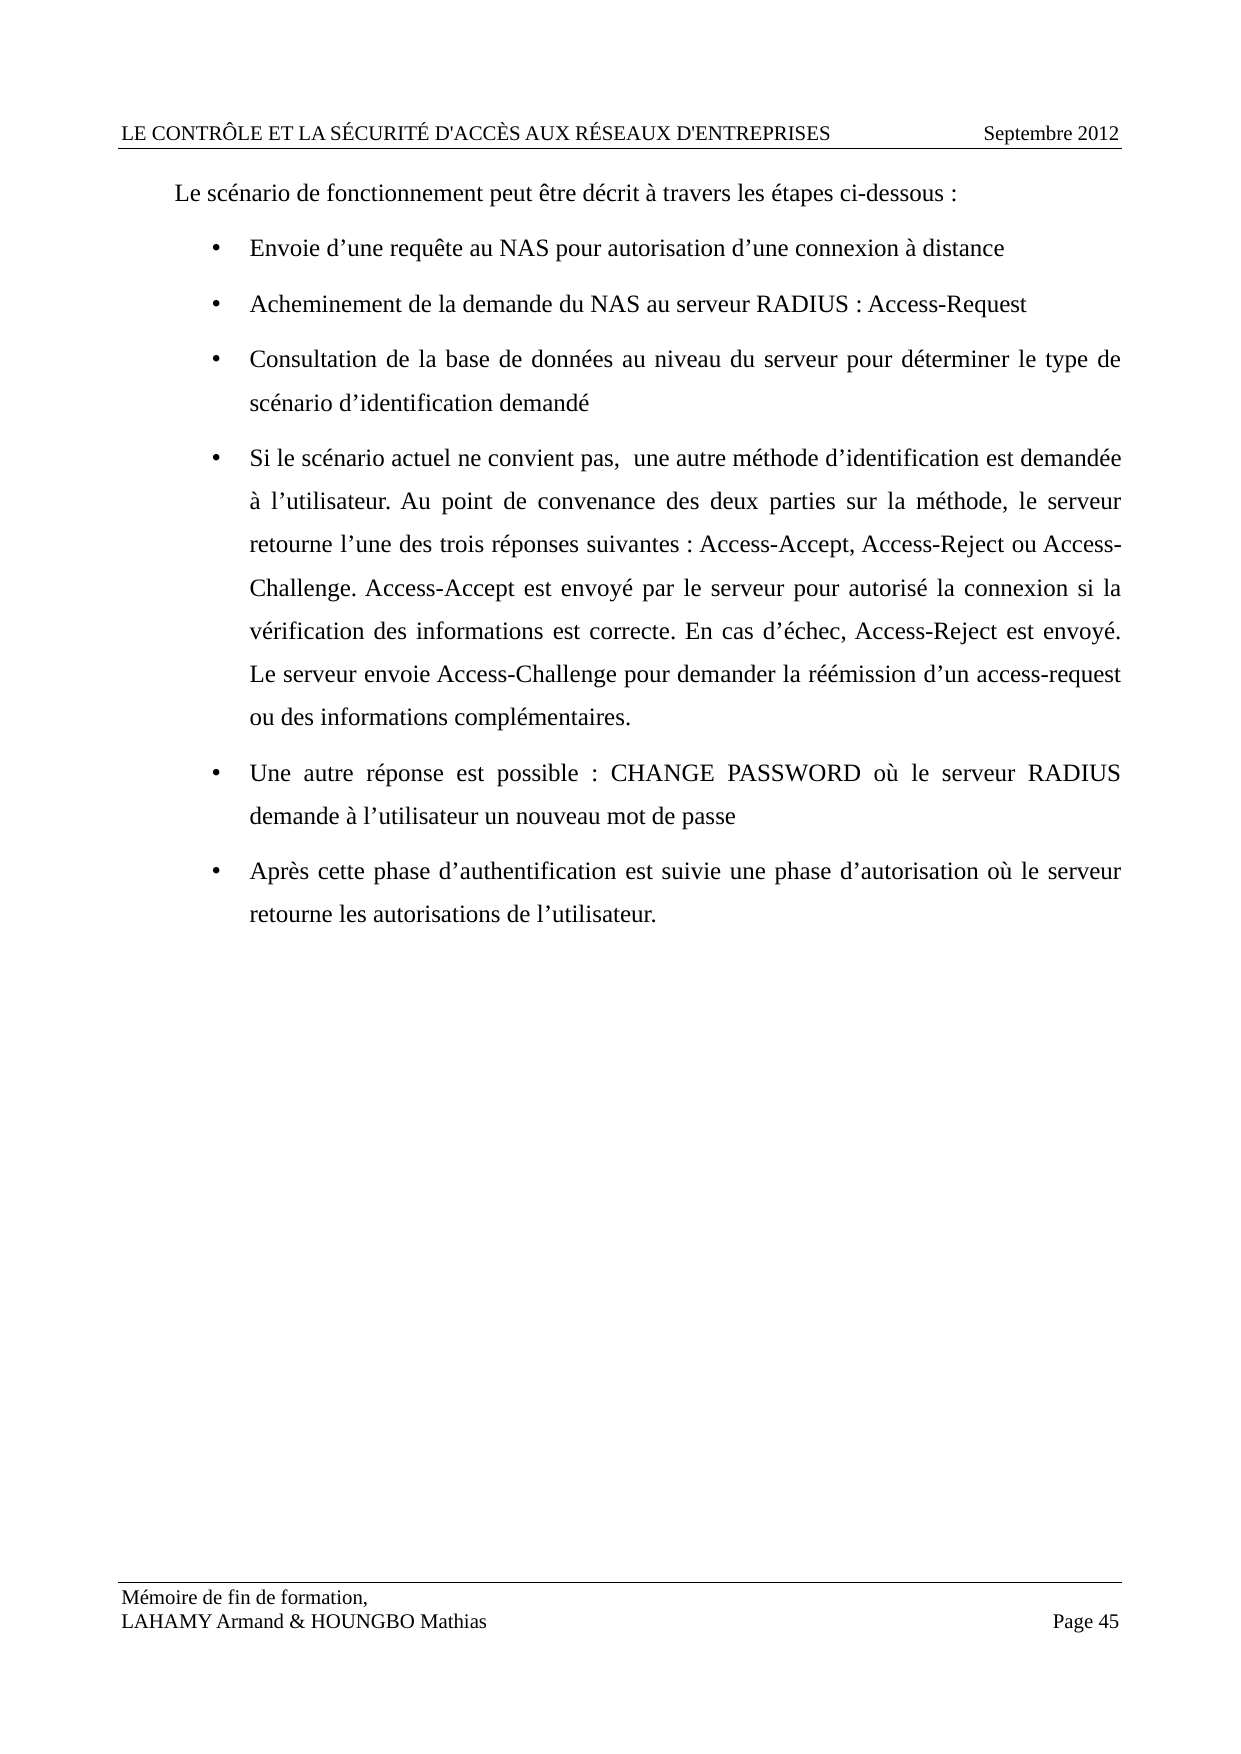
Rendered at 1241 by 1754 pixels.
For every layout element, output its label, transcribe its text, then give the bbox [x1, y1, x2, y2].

list Après cette phase d’authentification est suivie une phase d’autorisation où le serveur retourne les autorisations de l’utilisateur. [212, 856, 1122, 928]
text Le scénario de fonctionnement peut être décrit à travers les étapes ci-dessous : [174, 178, 1122, 206]
list Acheminement de la demande du NAS au serveur RADIUS : Access-Request [212, 289, 1122, 318]
list Consultation de la base de données au niveau du serveur pour déterminer le type de scénario d’identification demandé [212, 344, 1122, 416]
list Envoie d’une requête au NAS pour autorisation d’une connexion à distance [212, 233, 1122, 262]
list Une autre réponse est possible : CHANGE PASSWORD où le serveur RADIUS demande à l’utilisateur un nouveau mot de passe [212, 758, 1122, 829]
list Si le scénario actuel ne convient pas, une autre méthode d’identification est demandée à l’utilisateur. Au point de convenance des deux parties sur la méthode, le serveur retourne l’une des trois réponses suivantes : Access-Accept, Access-Reject ou Access-Challenge. Access-Accept est envoyé par le serveur pour autorisé la connexion si la vérification des informations est correcte. En cas d’échec, Access-Reject est envoyé. Le serveur envoie Access-Challenge pour demander la réémission d’un access-request ou des informations complémentaires. [212, 443, 1122, 731]
